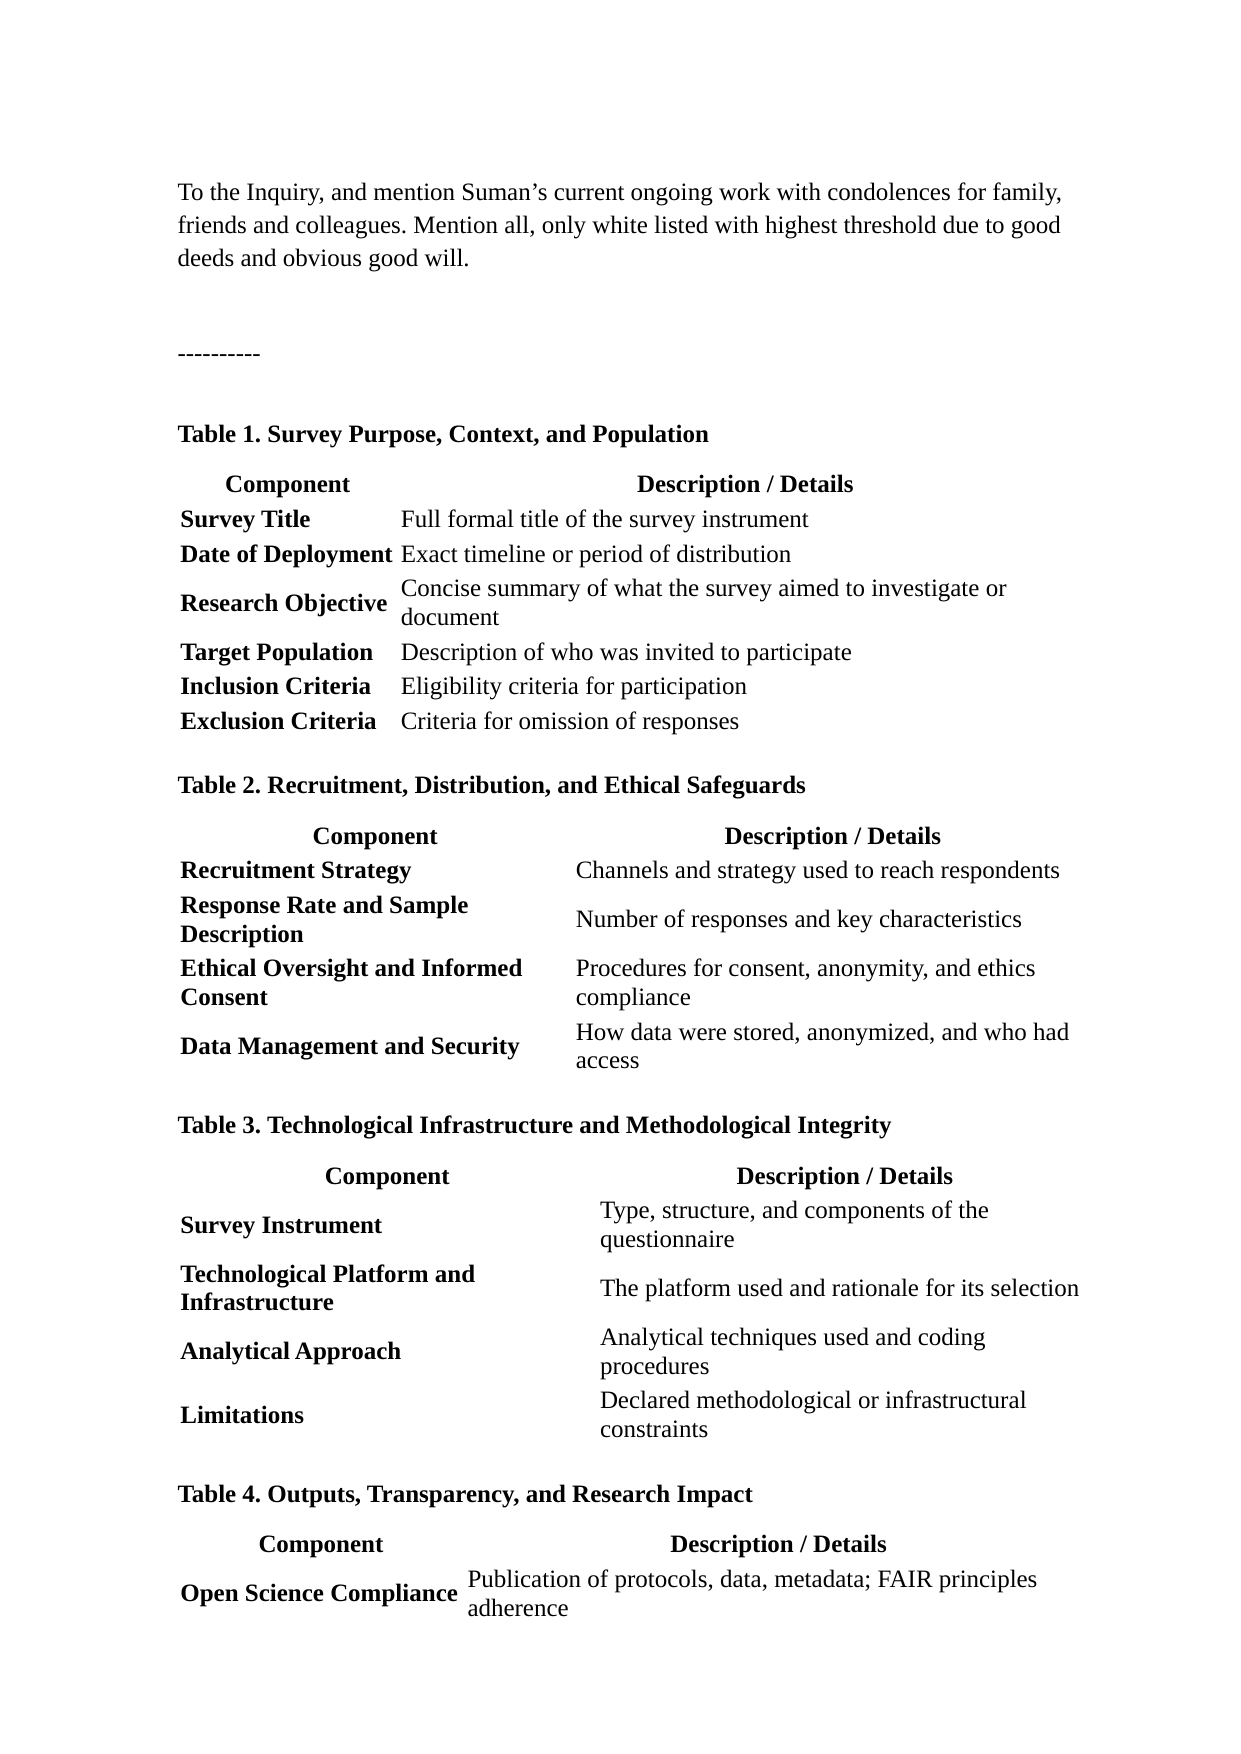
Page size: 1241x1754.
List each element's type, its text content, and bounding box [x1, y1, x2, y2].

table_cell Analytical techniques used and coding procedures [597, 1319, 1093, 1382]
table_cell Eligibility criteria for participation [398, 668, 1093, 703]
text To the Inquiry, and mention Suman’s current ongoing work with condolences for family, friends and colleagues. Mention all, only white listed with highest threshold due to good deeds and obvious good will. [177, 177, 1093, 272]
text Table 4. Outputs, Transparency, and Research Impact [177, 1446, 1093, 1508]
table_cell Concise summary of what the survey aimed to investigate or document [398, 570, 1093, 634]
table_cell Survey Title [177, 501, 398, 536]
table_header Description / Details [398, 467, 1093, 501]
table_cell Research Objective [177, 570, 398, 634]
table_cell Inclusion Criteria [177, 668, 398, 703]
table_cell Open Science Compliance [177, 1561, 464, 1624]
table_header Component [177, 818, 573, 853]
table_cell Criteria for omission of responses [398, 703, 1093, 737]
table_cell Channels and strategy used to reach respondents [573, 853, 1093, 887]
table_header Description / Details [597, 1158, 1093, 1192]
table_cell Data Management and Security [177, 1014, 573, 1077]
table_cell Survey Instrument [177, 1193, 597, 1256]
table_header Component [177, 467, 398, 501]
table_cell Target Population [177, 634, 398, 668]
text Table 2. Recruitment, Distribution, and Ethical Safeguards [177, 737, 1093, 799]
table_cell Exclusion Criteria [177, 703, 398, 737]
table_cell Recruitment Strategy [177, 853, 573, 887]
table_cell Technological Platform and Infrastructure [177, 1256, 597, 1319]
table_cell Type, structure, and components of the questionnaire [597, 1193, 1093, 1256]
text Table 3. Technological Infrastructure and Methodological Integrity [177, 1077, 1093, 1139]
text Table 1. Survey Purpose, Context, and Population [177, 386, 1093, 448]
table_cell Publication of protocols, data, metadata; FAIR principles adherence [464, 1561, 1093, 1624]
table_cell The platform used and rationale for its selection [597, 1256, 1093, 1319]
table_cell Date of Deployment [177, 536, 398, 570]
text ---------- [177, 338, 1093, 367]
table_cell Response Rate and Sample Description [177, 887, 573, 951]
table_cell Full formal title of the survey instrument [398, 501, 1093, 536]
table_cell Declared methodological or infrastructural constraints [597, 1383, 1093, 1446]
table_cell Procedures for consent, anonymity, and ethics compliance [573, 951, 1093, 1014]
table_cell Ethical Oversight and Informed Consent [177, 951, 573, 1014]
table_header Description / Details [573, 818, 1093, 853]
table_header Description / Details [464, 1526, 1093, 1561]
table_cell Description of who was invited to participate [398, 634, 1093, 668]
table_header Component [177, 1158, 597, 1192]
table_cell Analytical Approach [177, 1319, 597, 1382]
table_header Component [177, 1526, 464, 1561]
table_cell Exact timeline or period of distribution [398, 536, 1093, 570]
table_cell Number of responses and key characteristics [573, 887, 1093, 951]
table_cell How data were stored, anonymized, and who had access [573, 1014, 1093, 1077]
table_cell Limitations [177, 1383, 597, 1446]
